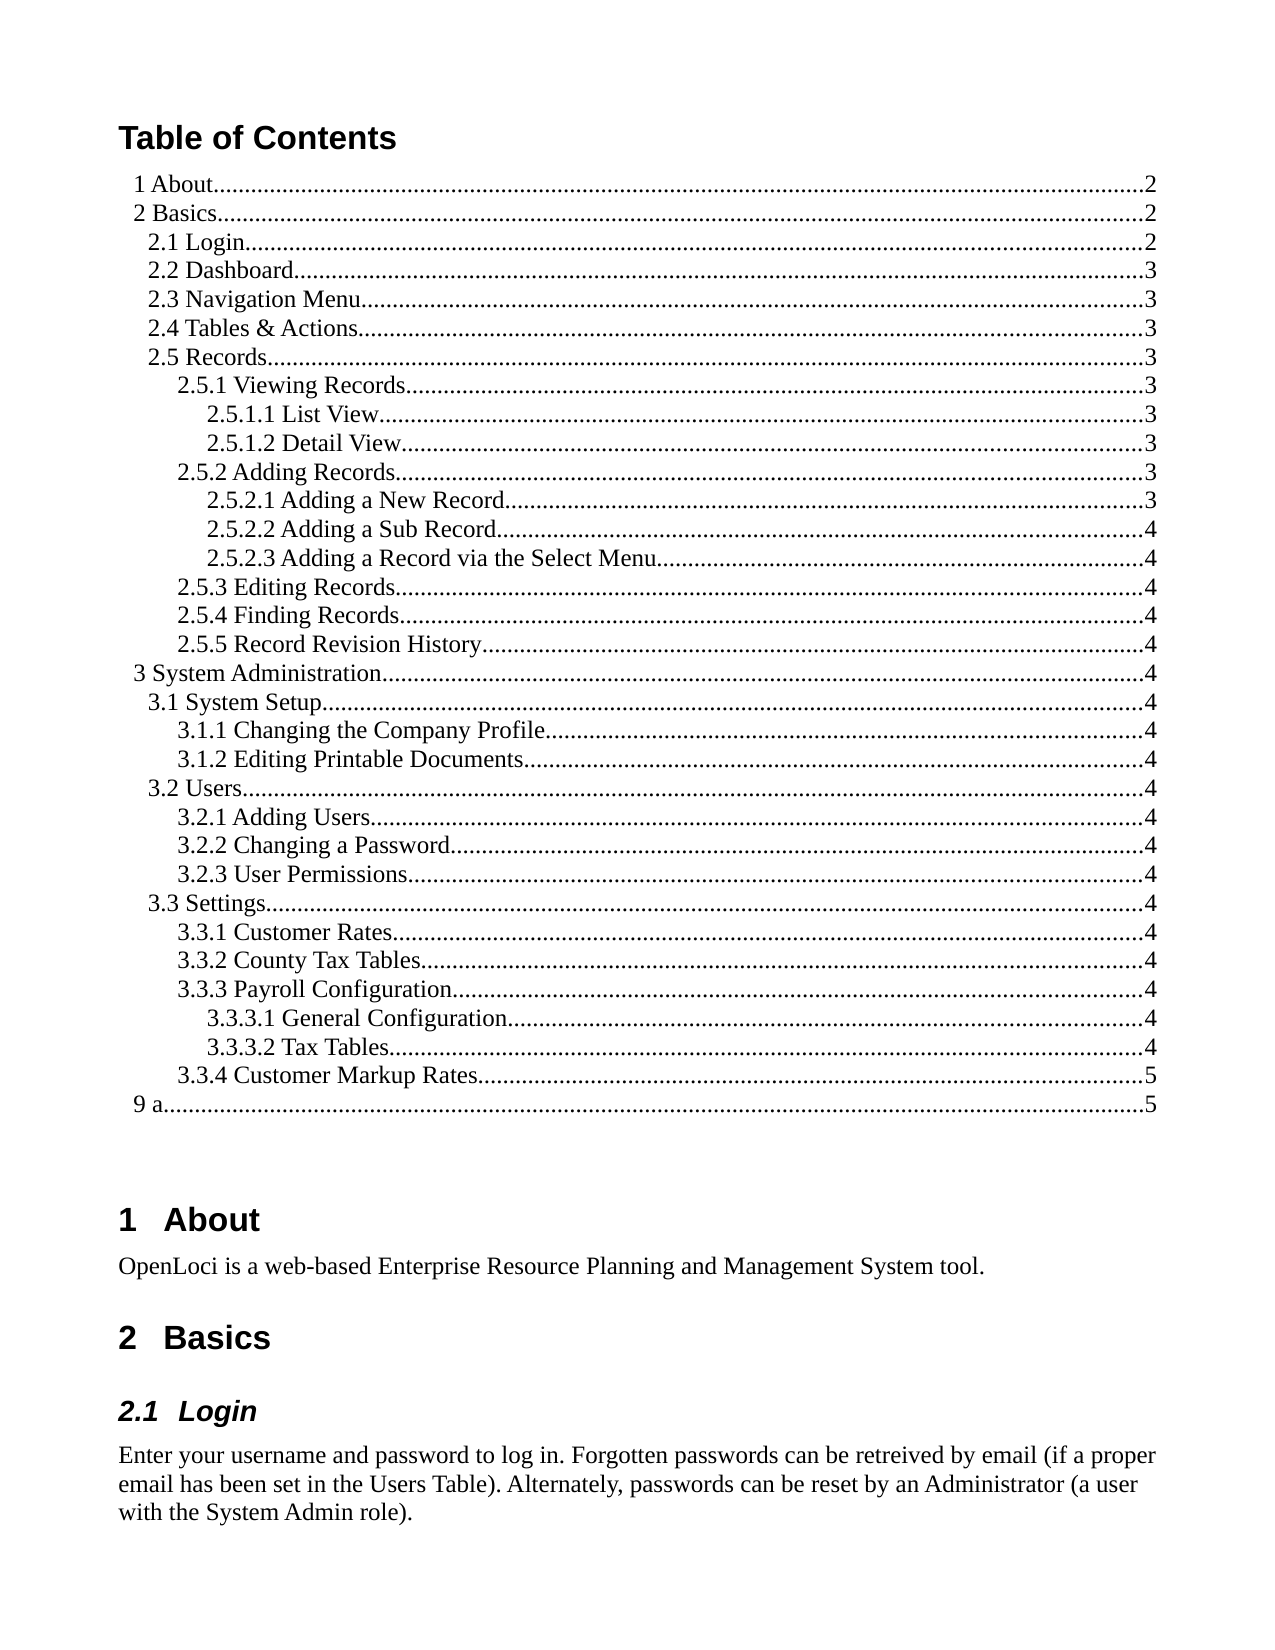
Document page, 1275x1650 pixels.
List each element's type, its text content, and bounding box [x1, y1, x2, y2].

text 3.3.4 Customer Markup Rates 5 [177, 1060, 1157, 1089]
text 3.2.1 Adding Users 4 [177, 802, 1157, 830]
text 2.5.3 Editing Records 4 [177, 572, 1157, 600]
text 2 Basics 2 [133, 198, 1157, 227]
text 3.2.2 Changing a Password 4 [177, 830, 1157, 859]
subtitle Login [118, 1394, 1157, 1427]
text 2.5.5 Record Revision History 4 [177, 629, 1157, 658]
subtitle About [118, 1200, 1157, 1239]
text 2.1 Login 2 [148, 227, 1157, 255]
text 3.3.3.2 Tax Tables 4 [207, 1032, 1157, 1060]
text 2.5.1.2 Detail View 3 [207, 428, 1157, 457]
text 1 About 2 [133, 169, 1157, 198]
text 3.3.1 Customer Rates 4 [177, 917, 1157, 945]
text 2.5.1 Viewing Records 3 [177, 370, 1157, 399]
text 3.2.3 User Permissions 4 [177, 859, 1157, 888]
text 2.5.2.1 Adding a New Record 3 [207, 485, 1157, 514]
text 2.2 Dashboard 3 [148, 255, 1157, 284]
text 2.5.2.2 Adding a Sub Record 4 [207, 514, 1157, 543]
text 3.3.2 County Tax Tables 4 [177, 945, 1157, 974]
text 2.4 Tables & Actions 3 [148, 313, 1157, 342]
text 9 a 5 [133, 1089, 1157, 1118]
text 2.5.2.3 Adding a Record via the Select Menu 4 [207, 543, 1157, 572]
text OpenLoci is a web-based Enterprise Resource Planning and Management System tool. [118, 1251, 1157, 1280]
text 3.3.3 Payroll Configuration 4 [177, 974, 1157, 1003]
subtitle Basics [118, 1318, 1157, 1356]
text 3.3 Settings 4 [148, 888, 1157, 917]
text 3 System Administration 4 [133, 658, 1157, 687]
text 3.2 Users 4 [148, 773, 1157, 802]
text 3.3.3.1 General Configuration 4 [207, 1003, 1157, 1032]
text 3.1.2 Editing Printable Documents 4 [177, 744, 1157, 773]
text 3.1 System Setup 4 [148, 687, 1157, 715]
text Enter your username and password to log in. Forgotten passwords can be retreived by email (if a proper email has been set in the Users Table). Alternately, passwords can be reset by an Administrator (a user with the System Admin role). [118, 1440, 1157, 1526]
subtitle Table of Contents [118, 118, 1157, 157]
text 2.5.1.1 List View 3 [207, 399, 1157, 428]
text 2.5 Records 3 [148, 342, 1157, 370]
text 2.3 Navigation Menu 3 [148, 284, 1157, 313]
text 2.5.4 Finding Records 4 [177, 600, 1157, 629]
text 2.5.2 Adding Records 3 [177, 457, 1157, 485]
text 3.1.1 Changing the Company Profile 4 [177, 715, 1157, 744]
